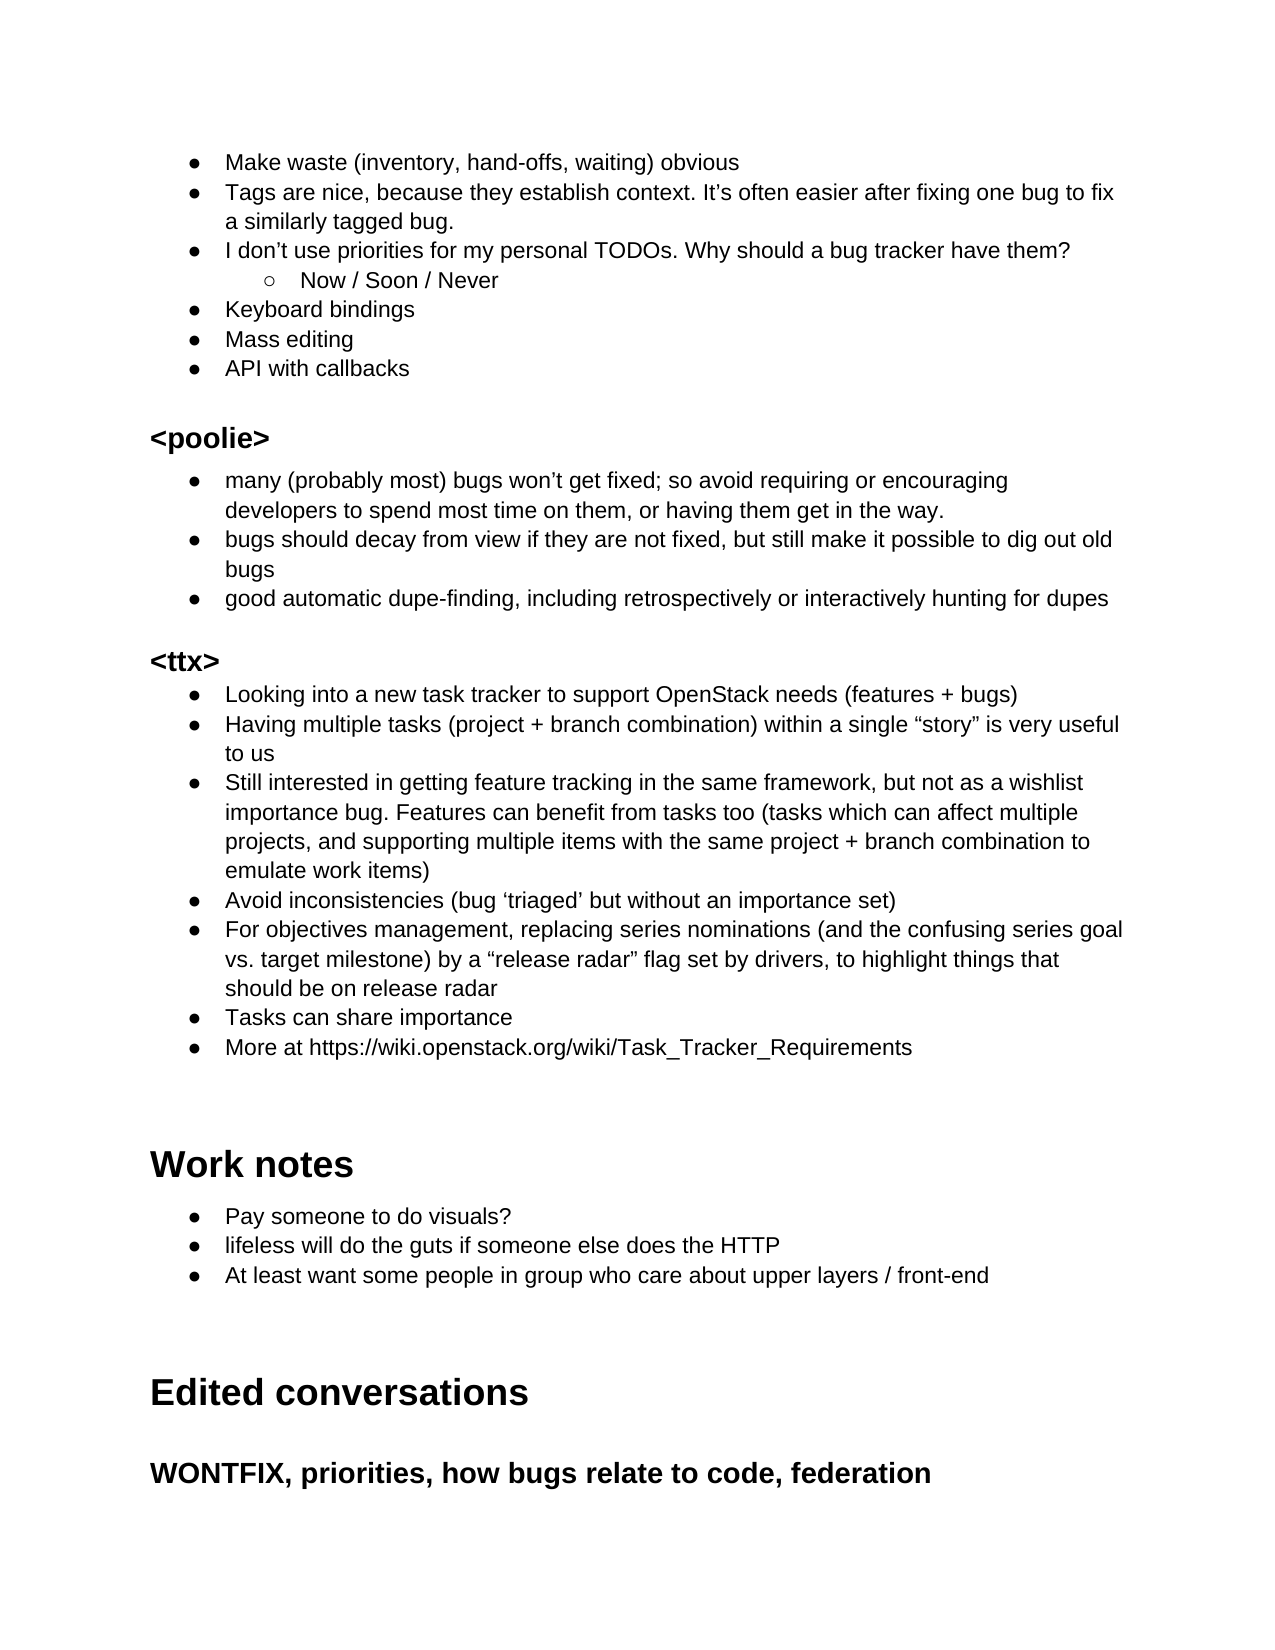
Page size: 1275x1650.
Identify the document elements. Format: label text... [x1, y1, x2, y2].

list bugs should decay from view if they are not fixed, but still make it possible to dig out old bugs [187, 527, 1125, 582]
text <ttx> [150, 644, 1125, 677]
list Pay someone to do visuals? [187, 1204, 1125, 1229]
list Keyboard bindings [187, 297, 1125, 322]
list At least want some people in group who care about upper layers / front-end [187, 1262, 1125, 1288]
subtitle Work notes [150, 1143, 1125, 1185]
list Mass editing [187, 326, 1125, 352]
list Avoid inconsistencies (bug ‘triaged’ but without an importance set) [187, 887, 1125, 913]
list many (probably most) bugs won’t get fixed; so avoid requiring or encouraging developers to spend most time on them, or having them get in the way. [187, 468, 1125, 523]
list Looking into a new task tracker to support OpenStack needs (features + bugs) [187, 682, 1125, 707]
list I don’t use priorities for my personal TODOs. Why should a bug tracker have them? [187, 238, 1125, 264]
list Make waste (inventory, hand-offs, waiting) obvious [187, 150, 1125, 176]
list Tags are nice, because they establish context. It’s often easier after fixing one bug to fix a similarly tagged bug. [187, 179, 1125, 234]
list Still interested in getting feature tracking in the same framework, but not as a wishlist importance bug. Features can benefit from tasks too (tasks which can affect multiple projects, and supporting multiple items with the same project + branch combination to emulate work items) [187, 770, 1125, 884]
list For objectives management, replacing series nominations (and the confusing series goal vs. target milestone) by a “release radar” flag set by drivers, to highlight things that should be on release radar [187, 917, 1125, 1001]
subtitle Edited conversations [150, 1371, 1125, 1413]
list good automatic dupe-finding, including retrospectively or interactively hunting for dupes [187, 586, 1125, 611]
list Tasks can share importance [187, 1005, 1125, 1031]
subtitle WONTFIX, priorities, how bugs relate to code, federation [150, 1457, 1125, 1489]
list Now / Soon / Never [262, 267, 1125, 293]
list API with callbacks [187, 356, 1125, 381]
list Having multiple tasks (project + branch combination) within a single “story” is very useful to us [187, 711, 1125, 766]
subtitle <poolie> [150, 422, 1125, 455]
list More at https://wiki.openstack.org/wiki/Task_Tracker_Requirements [187, 1034, 1125, 1060]
list lifeless will do the guts if someone else does the HTTP [187, 1233, 1125, 1259]
